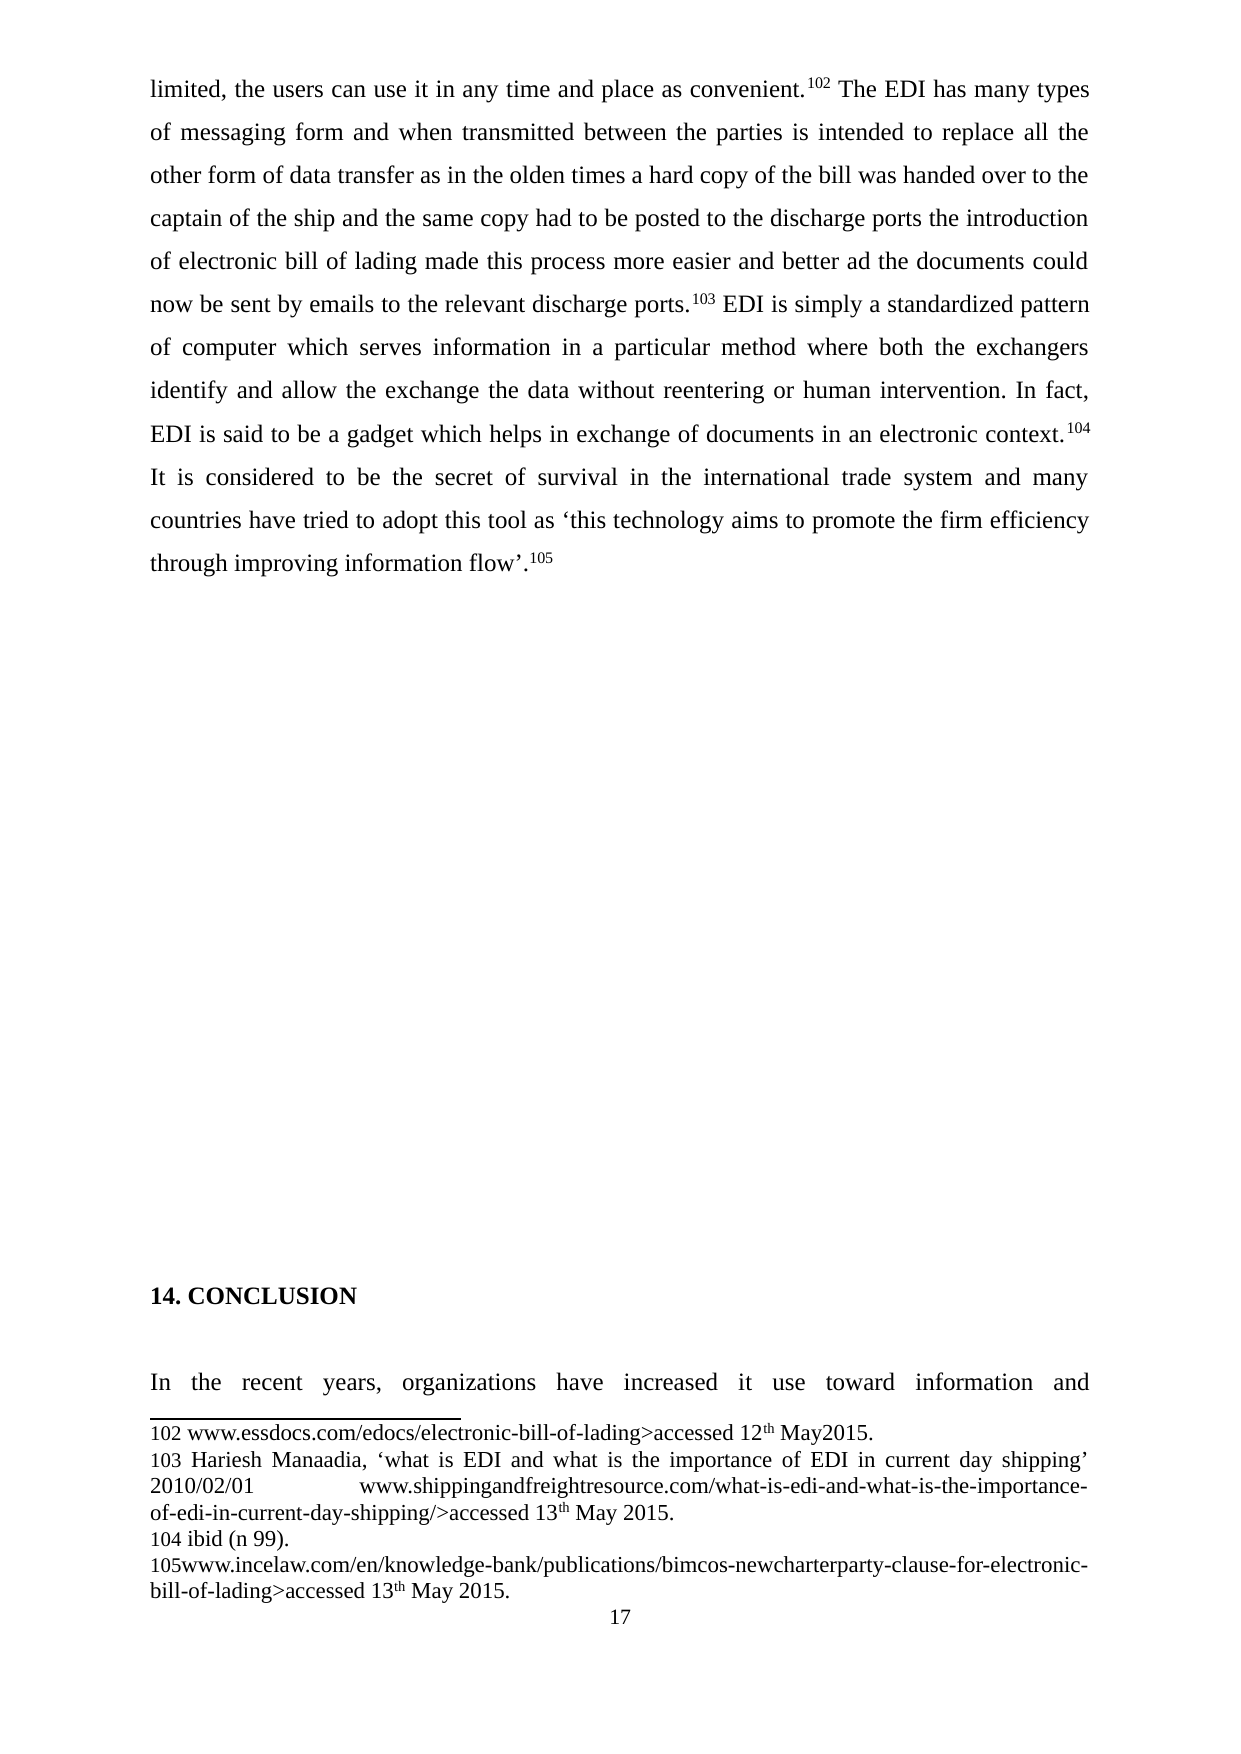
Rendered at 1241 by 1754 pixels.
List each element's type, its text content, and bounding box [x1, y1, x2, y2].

text Hariesh Manaadia, ‘what is EDI and what is the importance of EDI in current day shipping’ 2010/02/01 www.shippingandfreightresource.com/what-is-edi-and-what-is-the-importance-of-edi-in-current-day-shipping/>accessed 13th May 2015. [150, 1446, 1090, 1525]
text 14. CONCLUSION [150, 1281, 1090, 1310]
text www.incelaw.com/en/knowledge-bank/publications/bimcos-newcharterparty-clause-for-electronic-bill-of-lading>accessed 13th May 2015. [150, 1551, 1090, 1604]
text ibid (n 99). [150, 1525, 1090, 1551]
text In the recent years, organizations have increased it use toward information and [150, 1367, 1090, 1396]
text limited, the users can use it in any time and place as convenient. The EDI has many types of messaging form and when transmitted between the parties is intended to replace all the other form of data transfer as in the olden times a hard copy of the bill was handed over to the captain of the ship and the same copy had to be posted to the discharge ports the introduction of electronic bill of lading made this process more easier and better ad the documents could now be sent by emails to the relevant discharge ports. EDI is simply a standardized pattern of computer which serves information in a particular method where both the exchangers identify and allow the exchange the data without reentering or human intervention. In fact, EDI is said to be a gadget which helps in exchange of documents in an electronic context. It is considered to be the secret of survival in the international trade system and many countries have tried to adopt this tool as ‘this technology aims to promote the firm efficiency through improving information flow’. [150, 74, 1090, 577]
text www.essdocs.com/edocs/electronic-bill-of-lading>accessed 12th May2015. [150, 1419, 1090, 1446]
